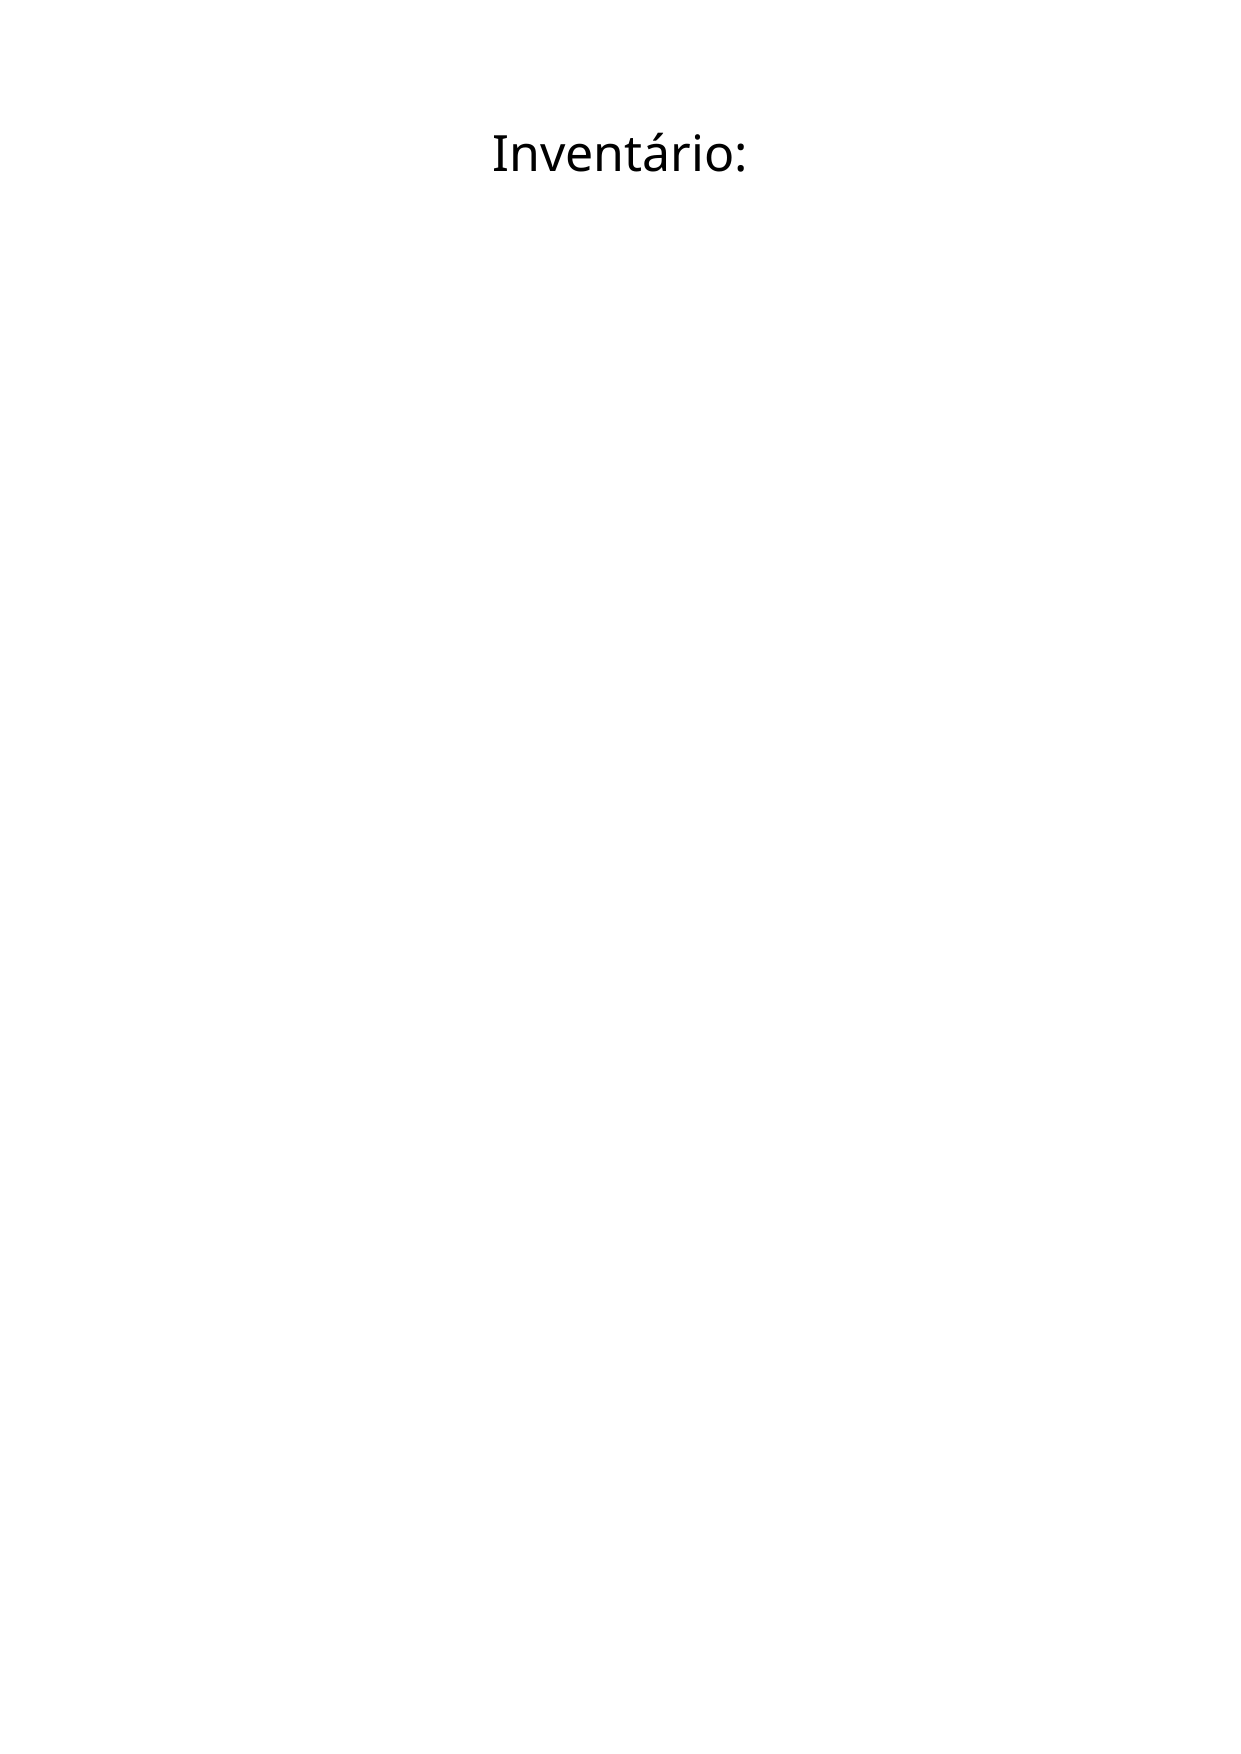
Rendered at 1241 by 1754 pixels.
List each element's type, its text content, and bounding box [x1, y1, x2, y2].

text Inventário: [118, 118, 1122, 186]
